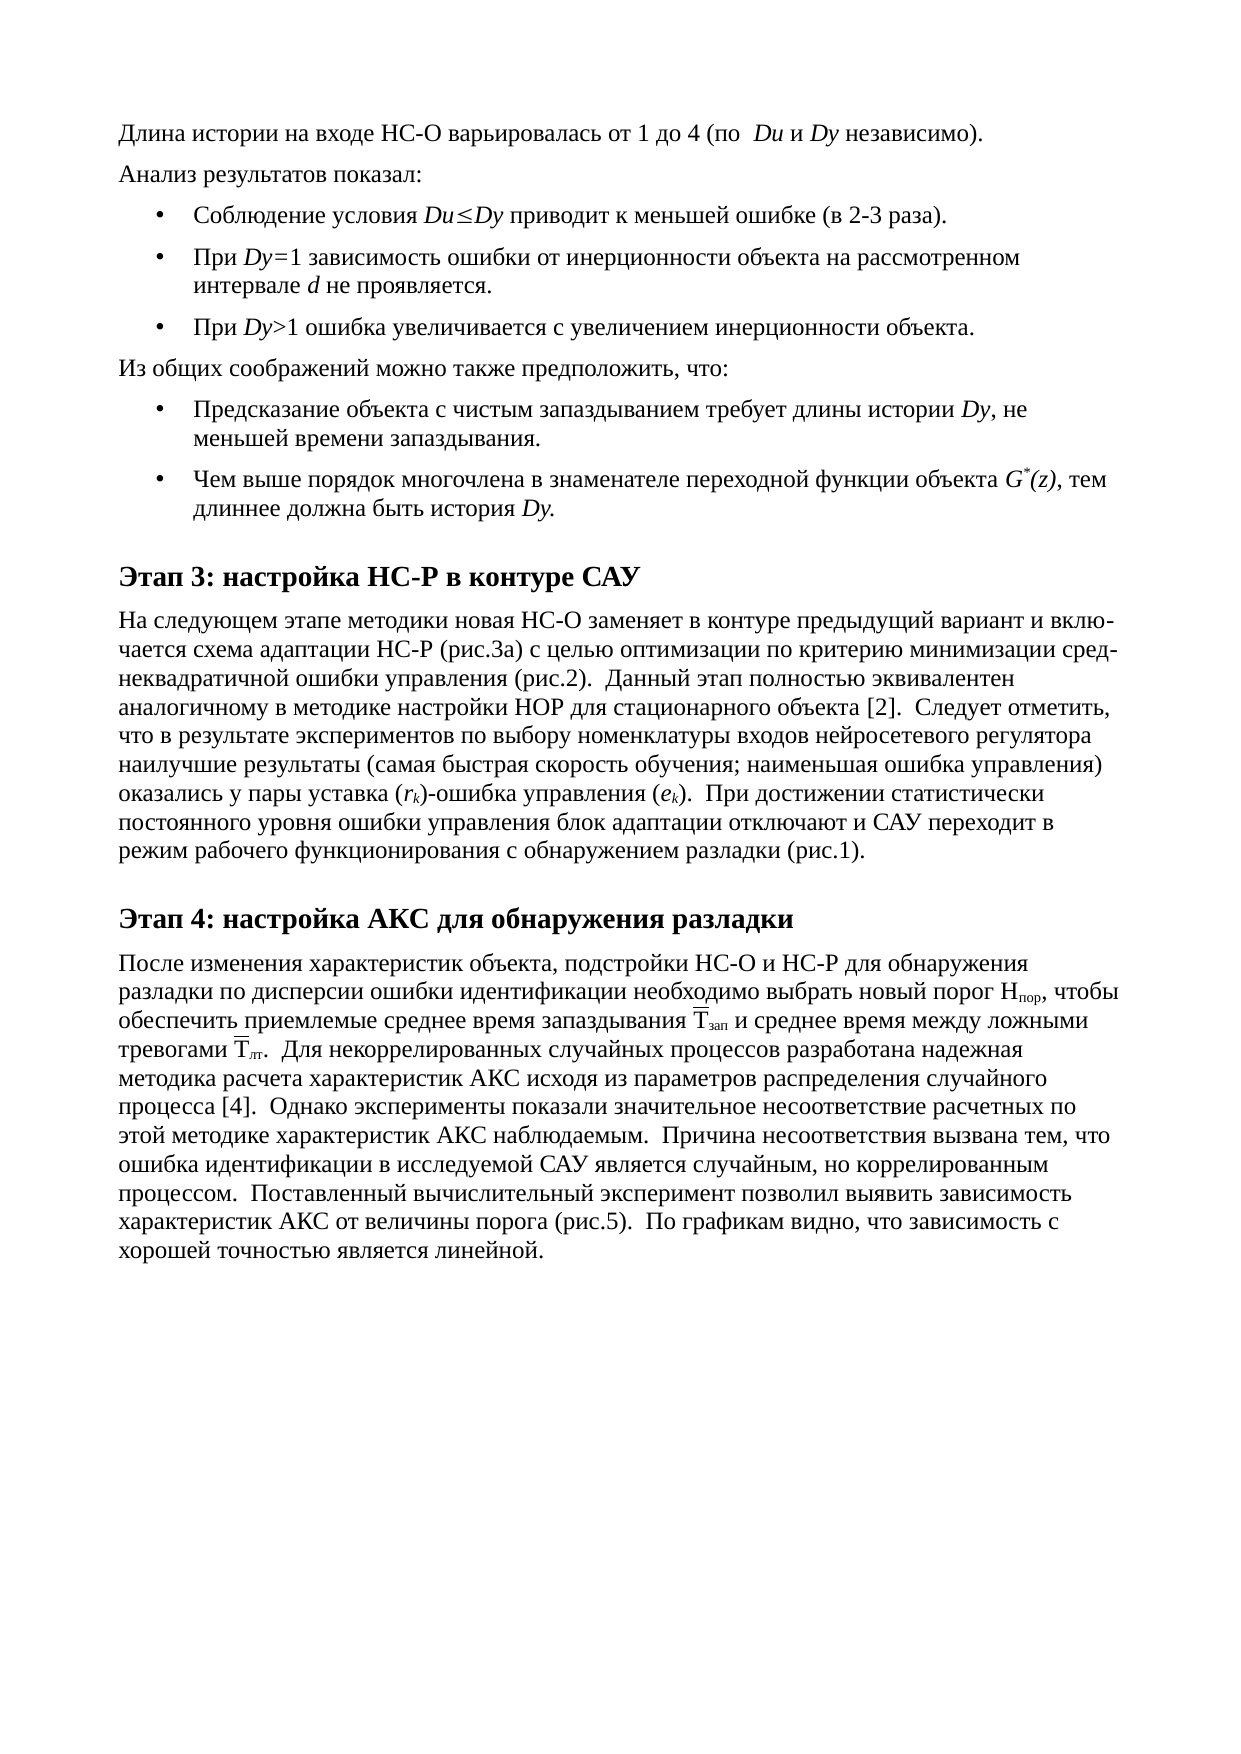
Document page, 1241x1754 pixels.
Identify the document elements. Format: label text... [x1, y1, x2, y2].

subtitle Этап 4: настройка АКС для обнаружения разладки [118, 902, 1122, 935]
list При Dy>1 ошибка увеличивается с увеличением инерционности объекта. [156, 312, 1122, 341]
text После изменения характеристик объекта, подстройки НС-О и НС-Р для обнаружения разладки по дисперсии ошибки идентификации необходимо выбрать новый порог Hпор, чтобы обеспечить приемлемые среднее время запаздывания Tзап и среднее время между ложными тревогами Tлт. Для некоррелированных случайных процессов разработана надежная методика расчета характеристик АКС исходя из параметров распределения случайного процесса [4]. Однако эксперименты показали значительное несоответствие расчетных по этой методике характеристик АКС наблюдаемым. Причина несоответствия вызвана тем, что ошибка идентификации в исследуемой САУ является случайным, но коррелированным процессом. Поставленный вычислительный эксперимент позволил выявить зависимость характеристик АКС от величины порога (рис.5). По графикам видно, что зависимость с хорошей точностью является линейной. [118, 948, 1122, 1264]
text Длина истории на входе НС-О варьировалась от 1 до 4 (по Du и Dy независимо). [118, 118, 1122, 147]
subtitle Этап 3: настройка НС-Р в контуре САУ [118, 559, 1122, 593]
text Анализ результатов показал: [118, 159, 1122, 188]
list Предсказание объекта с чистым запаздыванием требует длины истории Dy, не меньшей времени запаздывания. [156, 394, 1122, 452]
list Соблюдение условия Du≤Dy приводит к меньшей ошибке (в 2-3 раза). [156, 201, 1122, 229]
list При Dy=1 зависимость ошибки от инерционности объекта на рассмотренном интервале d не проявляется. [156, 242, 1122, 299]
text Из общих соображений можно также предположить, что: [118, 353, 1122, 382]
text На следующем этапе методики новая НС-О заменяет в контуре предыдущий вариант и вклю­чается схема адаптации НС-Р (рис.3а) с целью оптимизации по критерию минимизации сред­неквадратичной ошибки управления (рис.2). Данный этап полностью эквивалентен аналогичному в методике настройки НОР для стационарного объекта [2]. Следует отметить, что в результате экспериментов по выбору номенклатуры входов нейросетевого регулятора наилучшие результаты (самая быстрая скорость обучения; наименьшая ошибка управления) оказались у пары уставка (rk)-ошибка управления (ek). При достижении статистически постоянного уровня ошибки управления блок адаптации отключают и САУ переходит в режим рабочего функционирования с обнаружением разладки (рис.1). [118, 605, 1122, 864]
list Чем выше порядок многочлена в знаменателе переходной функции объекта G*(z), тем длиннее должна быть история Dy. [156, 464, 1122, 522]
